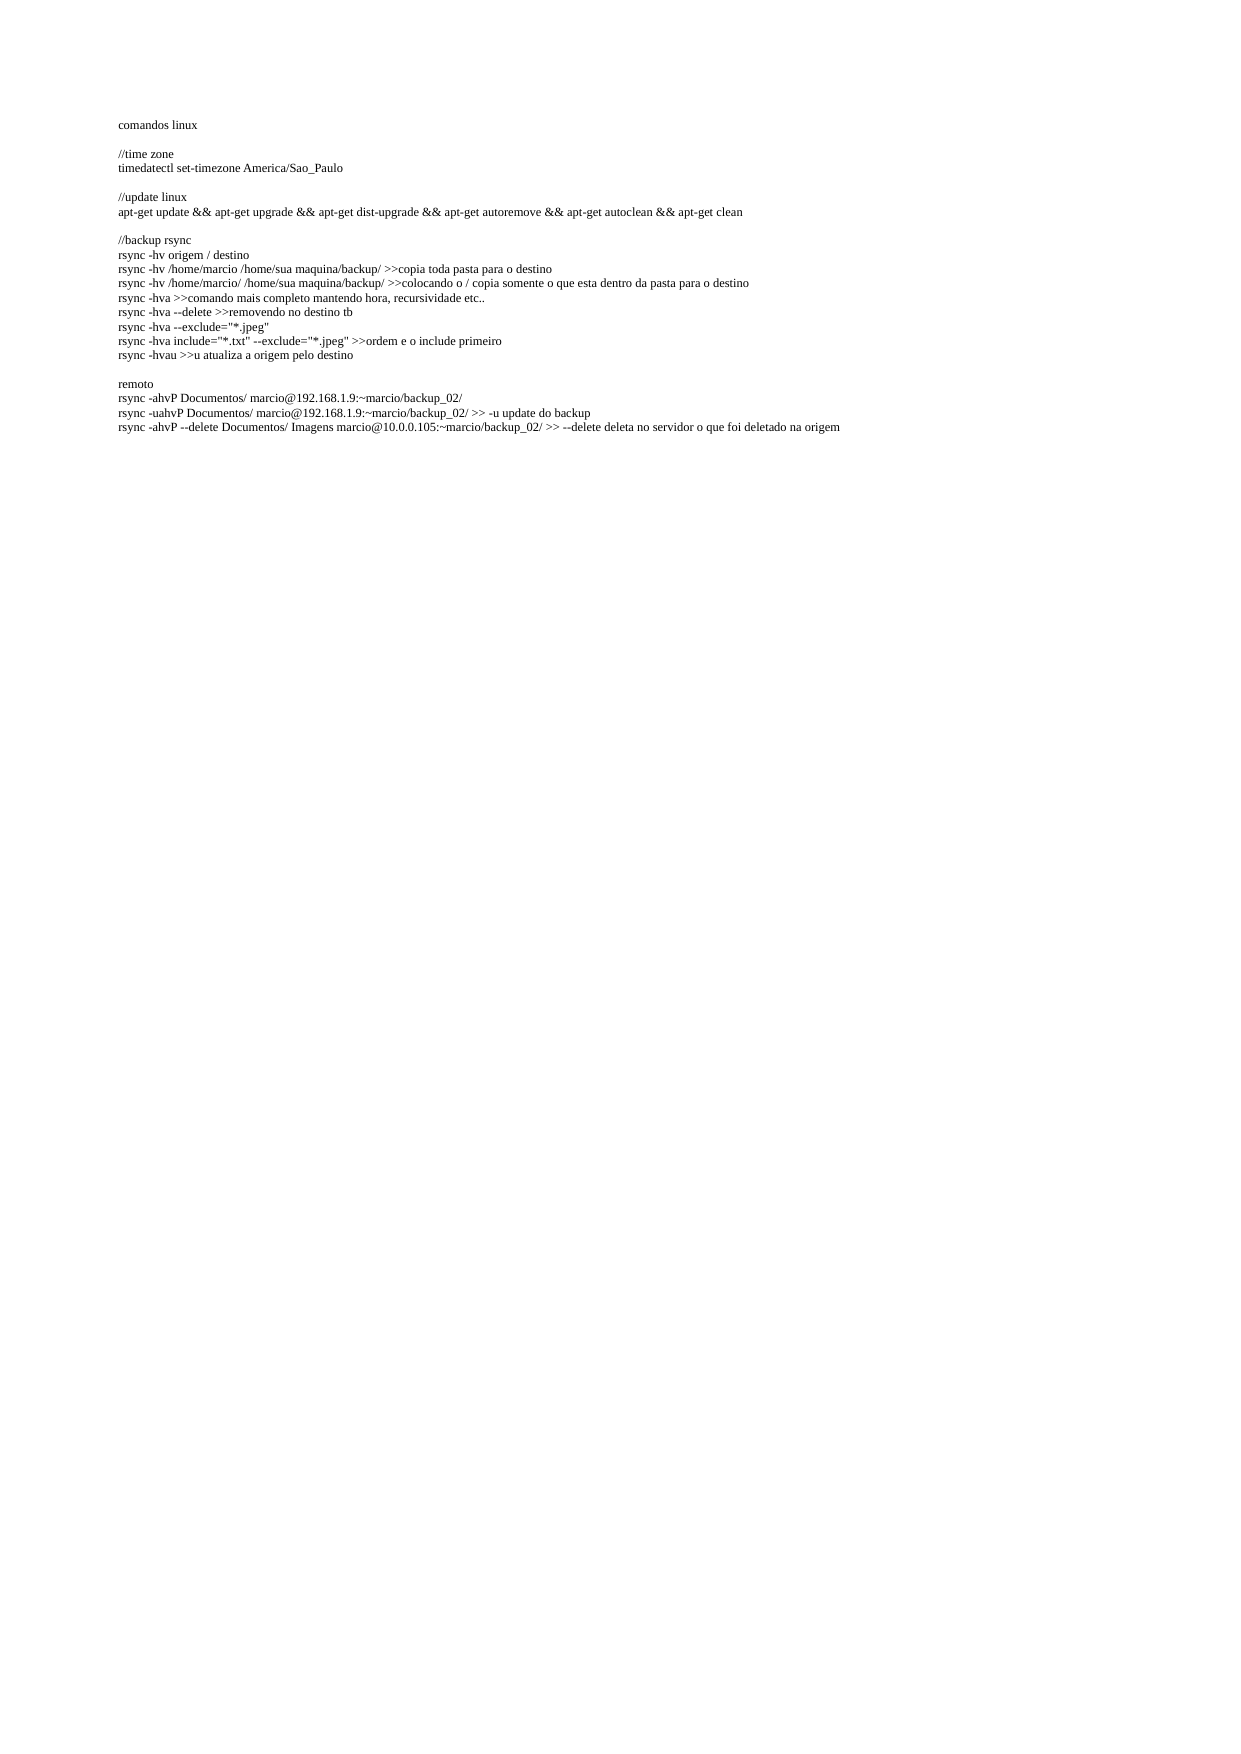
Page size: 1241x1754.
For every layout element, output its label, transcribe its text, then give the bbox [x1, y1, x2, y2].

text rsync -ahvP Documentos/ marcio@192.168.1.9:~marcio/backup_02/ [118, 391, 1122, 406]
text //update linux [118, 190, 1122, 204]
text rsync -ahvP --delete Documentos/ Imagens marcio@10.0.0.105:~marcio/backup_02/ >> --delete deleta no servidor o que foi deletado na origem [118, 420, 1122, 434]
text //backup rsync [118, 233, 1122, 247]
text rsync -hv /home/marcio /home/sua maquina/backup/ >>copia toda pasta para o destino [118, 262, 1122, 276]
text rsync -uahvP Documentos/ marcio@192.168.1.9:~marcio/backup_02/ >> -u update do backup [118, 406, 1122, 420]
text timedatectl set-timezone America/Sao_Paulo [118, 161, 1122, 176]
text rsync -hvau >>u atualiza a origem pelo destino [118, 348, 1122, 362]
text rsync -hva --delete >>removendo no destino tb [118, 305, 1122, 319]
text //time zone [118, 147, 1122, 161]
text rsync -hva include="*.txt" --exclude="*.jpeg" >>ordem e o include primeiro [118, 334, 1122, 348]
text rsync -hv /home/marcio/ /home/sua maquina/backup/ >>colocando o / copia somente o que esta dentro da pasta para o destino [118, 276, 1122, 291]
text rsync -hva --exclude="*.jpeg" [118, 319, 1122, 334]
text rsync -hv origem / destino [118, 247, 1122, 262]
text remoto [118, 377, 1122, 391]
text apt-get update && apt-get upgrade && apt-get dist-upgrade && apt-get autoremove && apt-get autoclean && apt-get clean [118, 204, 1122, 219]
text rsync -hva >>comando mais completo mantendo hora, recursividade etc.. [118, 291, 1122, 305]
text comandos linux [118, 118, 1122, 132]
